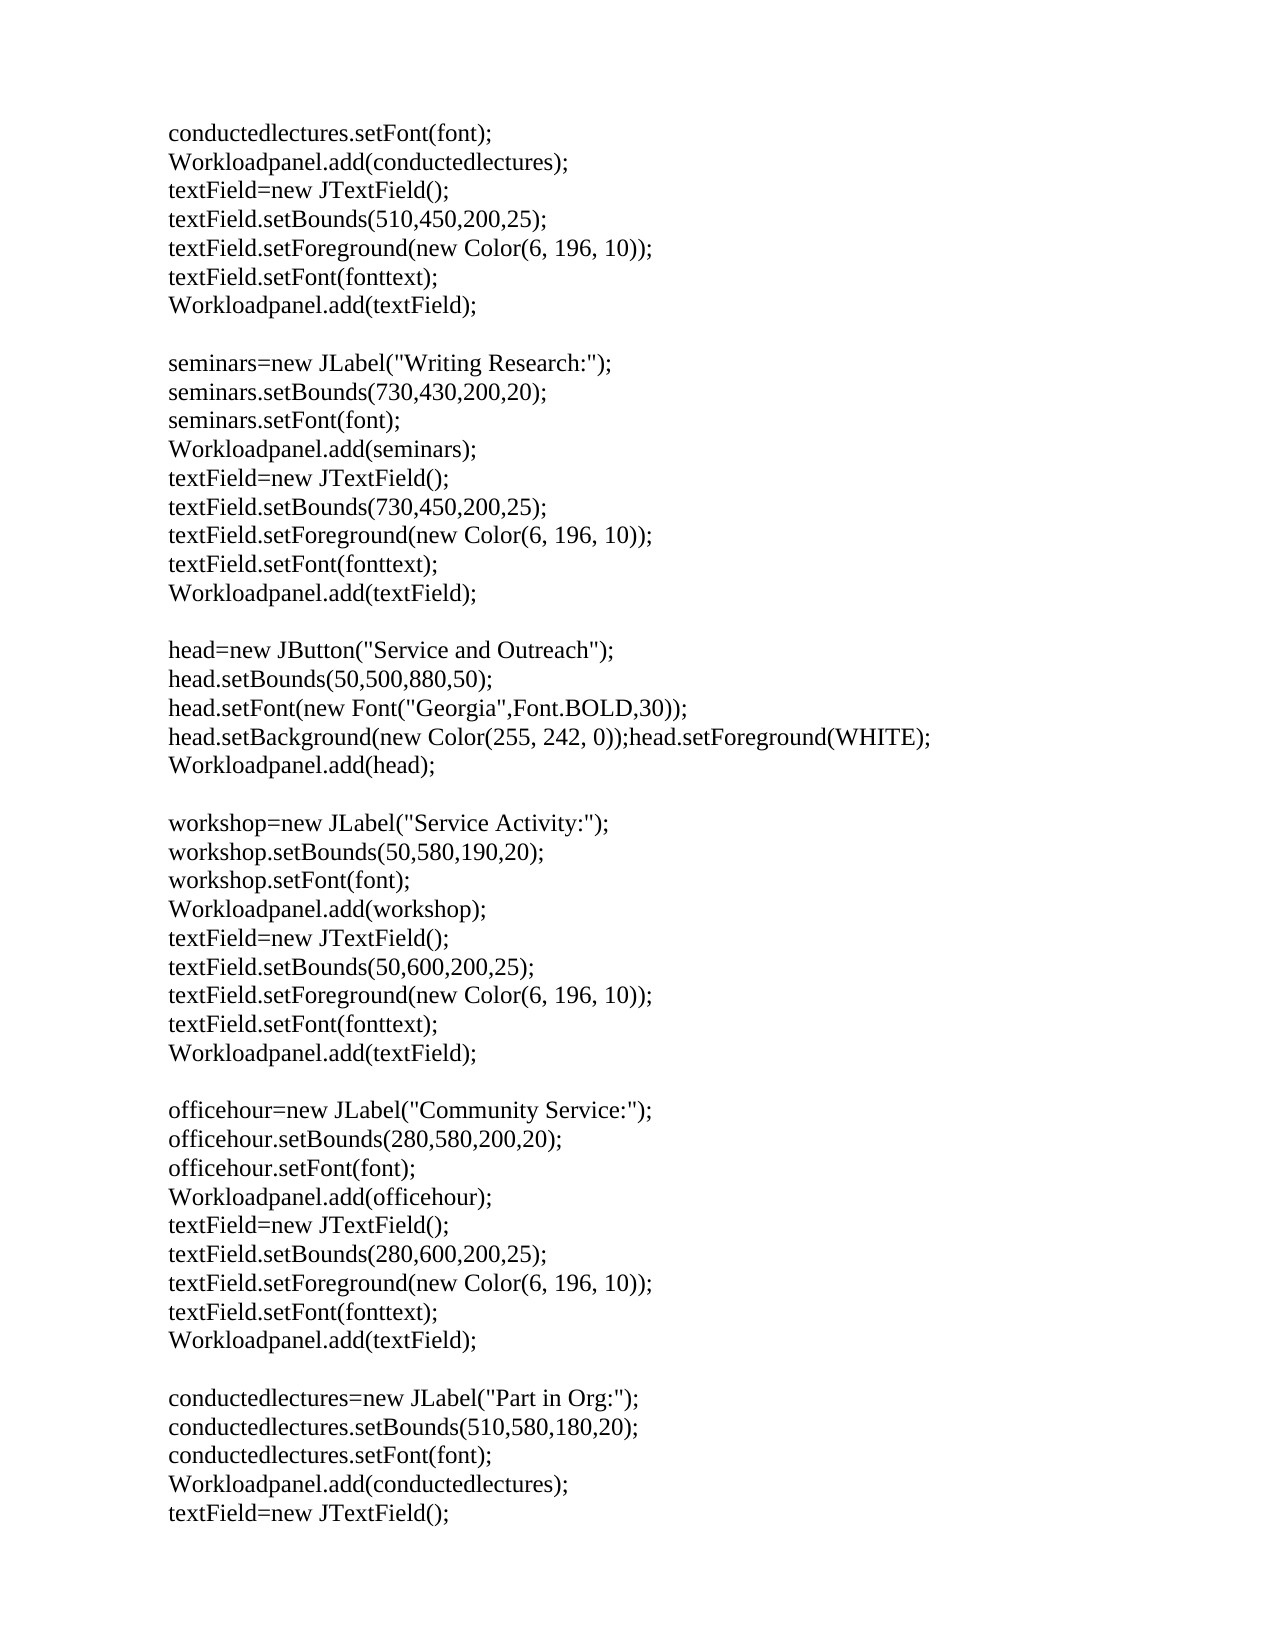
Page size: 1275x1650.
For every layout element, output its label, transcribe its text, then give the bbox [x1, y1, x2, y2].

text textField=new JTextField(); [118, 176, 1157, 204]
text officehour.setFont(font); [118, 1153, 1157, 1182]
text textField.setFont(fonttext); [118, 1297, 1157, 1326]
text Workloadpanel.add(officehour); [118, 1182, 1157, 1211]
text officehour.setBounds(280,580,200,20); [118, 1124, 1157, 1153]
text seminars.setBounds(730,430,200,20); [118, 377, 1157, 406]
text seminars.setFont(font); [118, 406, 1157, 434]
text conductedlectures.setFont(font); [118, 1441, 1157, 1469]
text Workloadpanel.add(textField); [118, 291, 1157, 319]
text textField.setForeground(new Color(6, 196, 10)); [118, 233, 1157, 262]
text textField=new JTextField(); [118, 923, 1157, 952]
text textField.setBounds(730,450,200,25); [118, 492, 1157, 521]
text Workloadpanel.add(textField); [118, 1326, 1157, 1354]
text textField.setFont(fonttext); [118, 262, 1157, 291]
text Workloadpanel.add(conductedlectures); [118, 1469, 1157, 1498]
text textField=new JTextField(); [118, 1498, 1157, 1527]
text textField.setFont(fonttext); [118, 1009, 1157, 1038]
text officehour=new JLabel("Community Service:"); [118, 1096, 1157, 1124]
text conductedlectures.setFont(font); [118, 118, 1157, 147]
text head=new JButton("Service and Outreach"); [118, 636, 1157, 664]
text Workloadpanel.add(textField); [118, 578, 1157, 607]
text Workloadpanel.add(conductedlectures); [118, 147, 1157, 176]
text textField=new JTextField(); [118, 463, 1157, 492]
text workshop.setBounds(50,580,190,20); [118, 837, 1157, 866]
text textField.setForeground(new Color(6, 196, 10)); [118, 1268, 1157, 1297]
text textField.setFont(fonttext); [118, 549, 1157, 578]
text head.setBackground(new Color(255, 242, 0));head.setForeground(WHITE); [118, 722, 1157, 751]
text Workloadpanel.add(seminars); [118, 434, 1157, 463]
text textField.setForeground(new Color(6, 196, 10)); [118, 521, 1157, 549]
text textField=new JTextField(); [118, 1211, 1157, 1239]
text Workloadpanel.add(head); [118, 751, 1157, 779]
text textField.setForeground(new Color(6, 196, 10)); [118, 981, 1157, 1009]
text workshop=new JLabel("Service Activity:"); [118, 808, 1157, 837]
text Workloadpanel.add(workshop); [118, 894, 1157, 923]
text textField.setBounds(510,450,200,25); [118, 204, 1157, 233]
text seminars=new JLabel("Writing Research:"); [118, 348, 1157, 377]
text conductedlectures.setBounds(510,580,180,20); [118, 1412, 1157, 1441]
text textField.setBounds(280,600,200,25); [118, 1239, 1157, 1268]
text head.setFont(new Font("Georgia",Font.BOLD,30)); [118, 693, 1157, 722]
text conductedlectures=new JLabel("Part in Org:"); [118, 1383, 1157, 1412]
text workshop.setFont(font); [118, 866, 1157, 894]
text head.setBounds(50,500,880,50); [118, 664, 1157, 693]
text textField.setBounds(50,600,200,25); [118, 952, 1157, 981]
text Workloadpanel.add(textField); [118, 1038, 1157, 1067]
